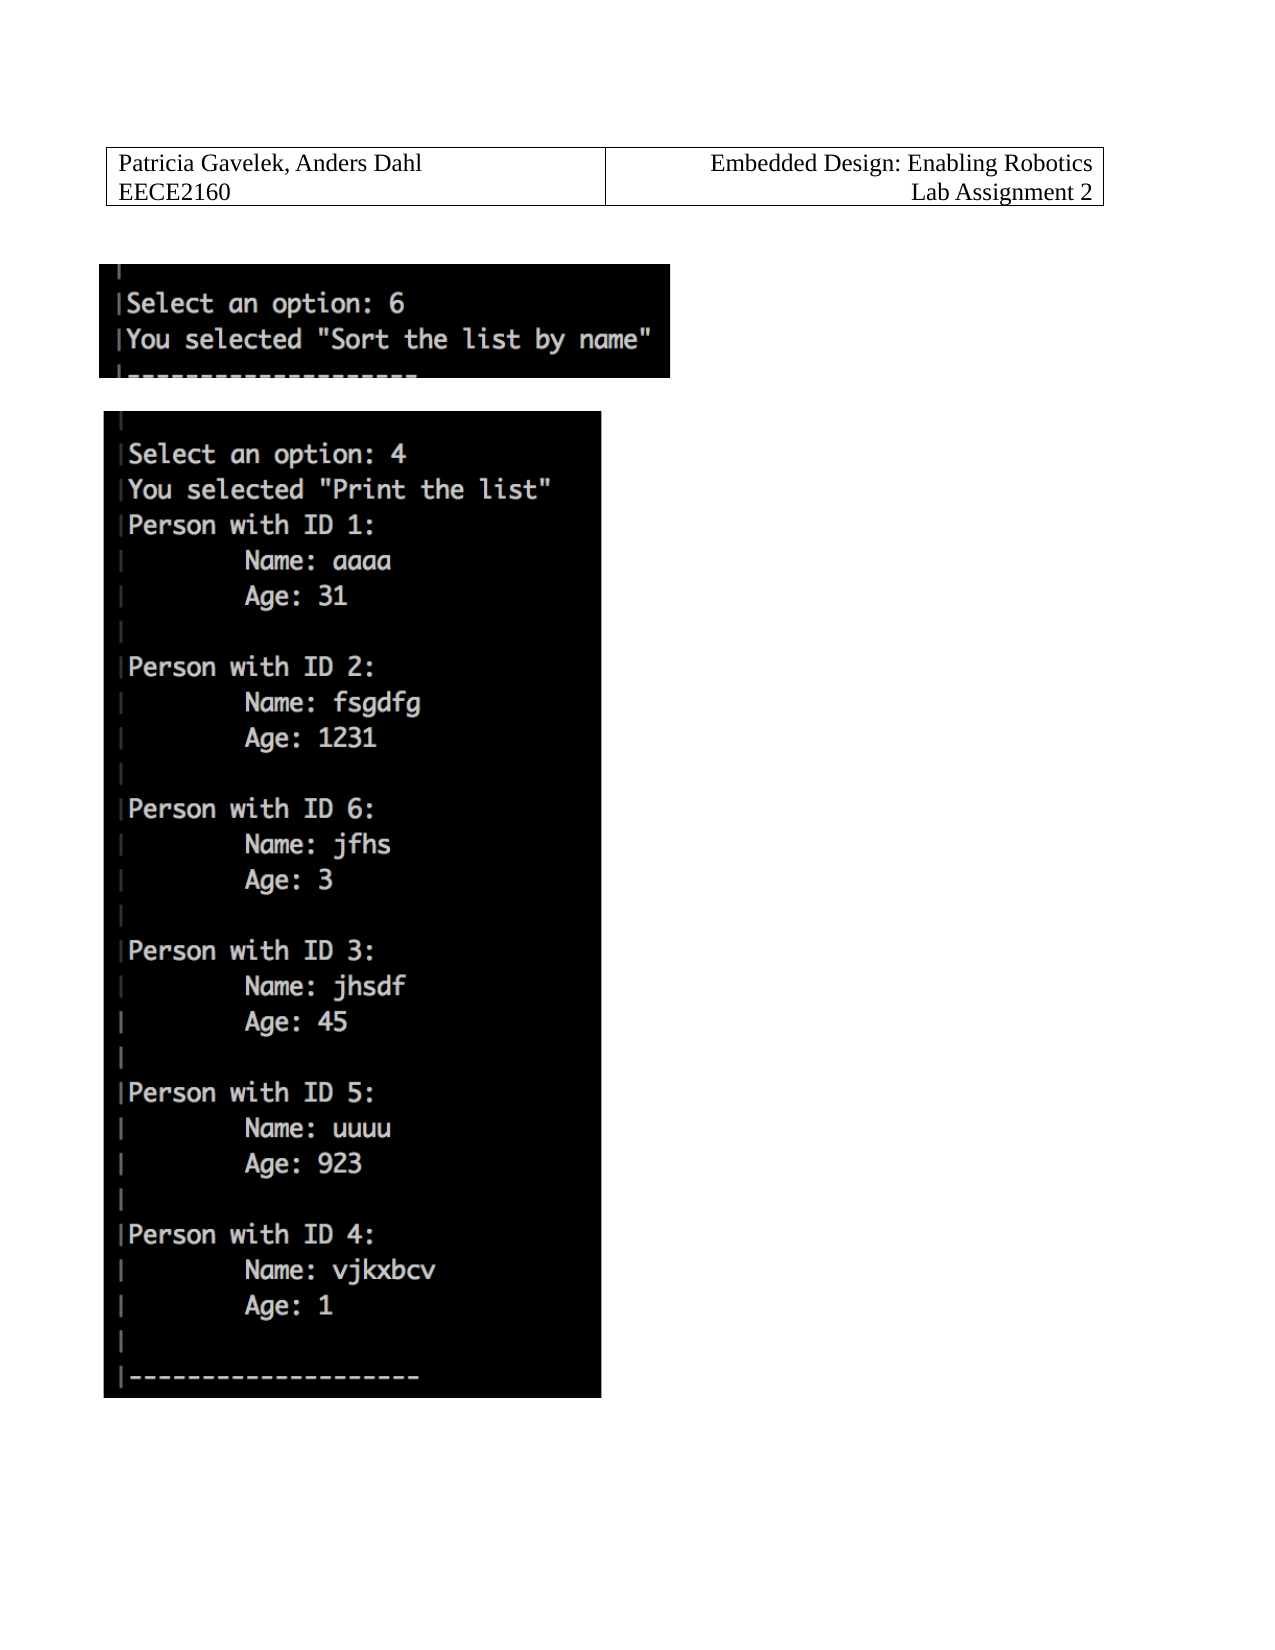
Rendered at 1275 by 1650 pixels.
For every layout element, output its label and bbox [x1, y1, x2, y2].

picture [103, 411, 602, 1398]
picture [99, 264, 671, 378]
